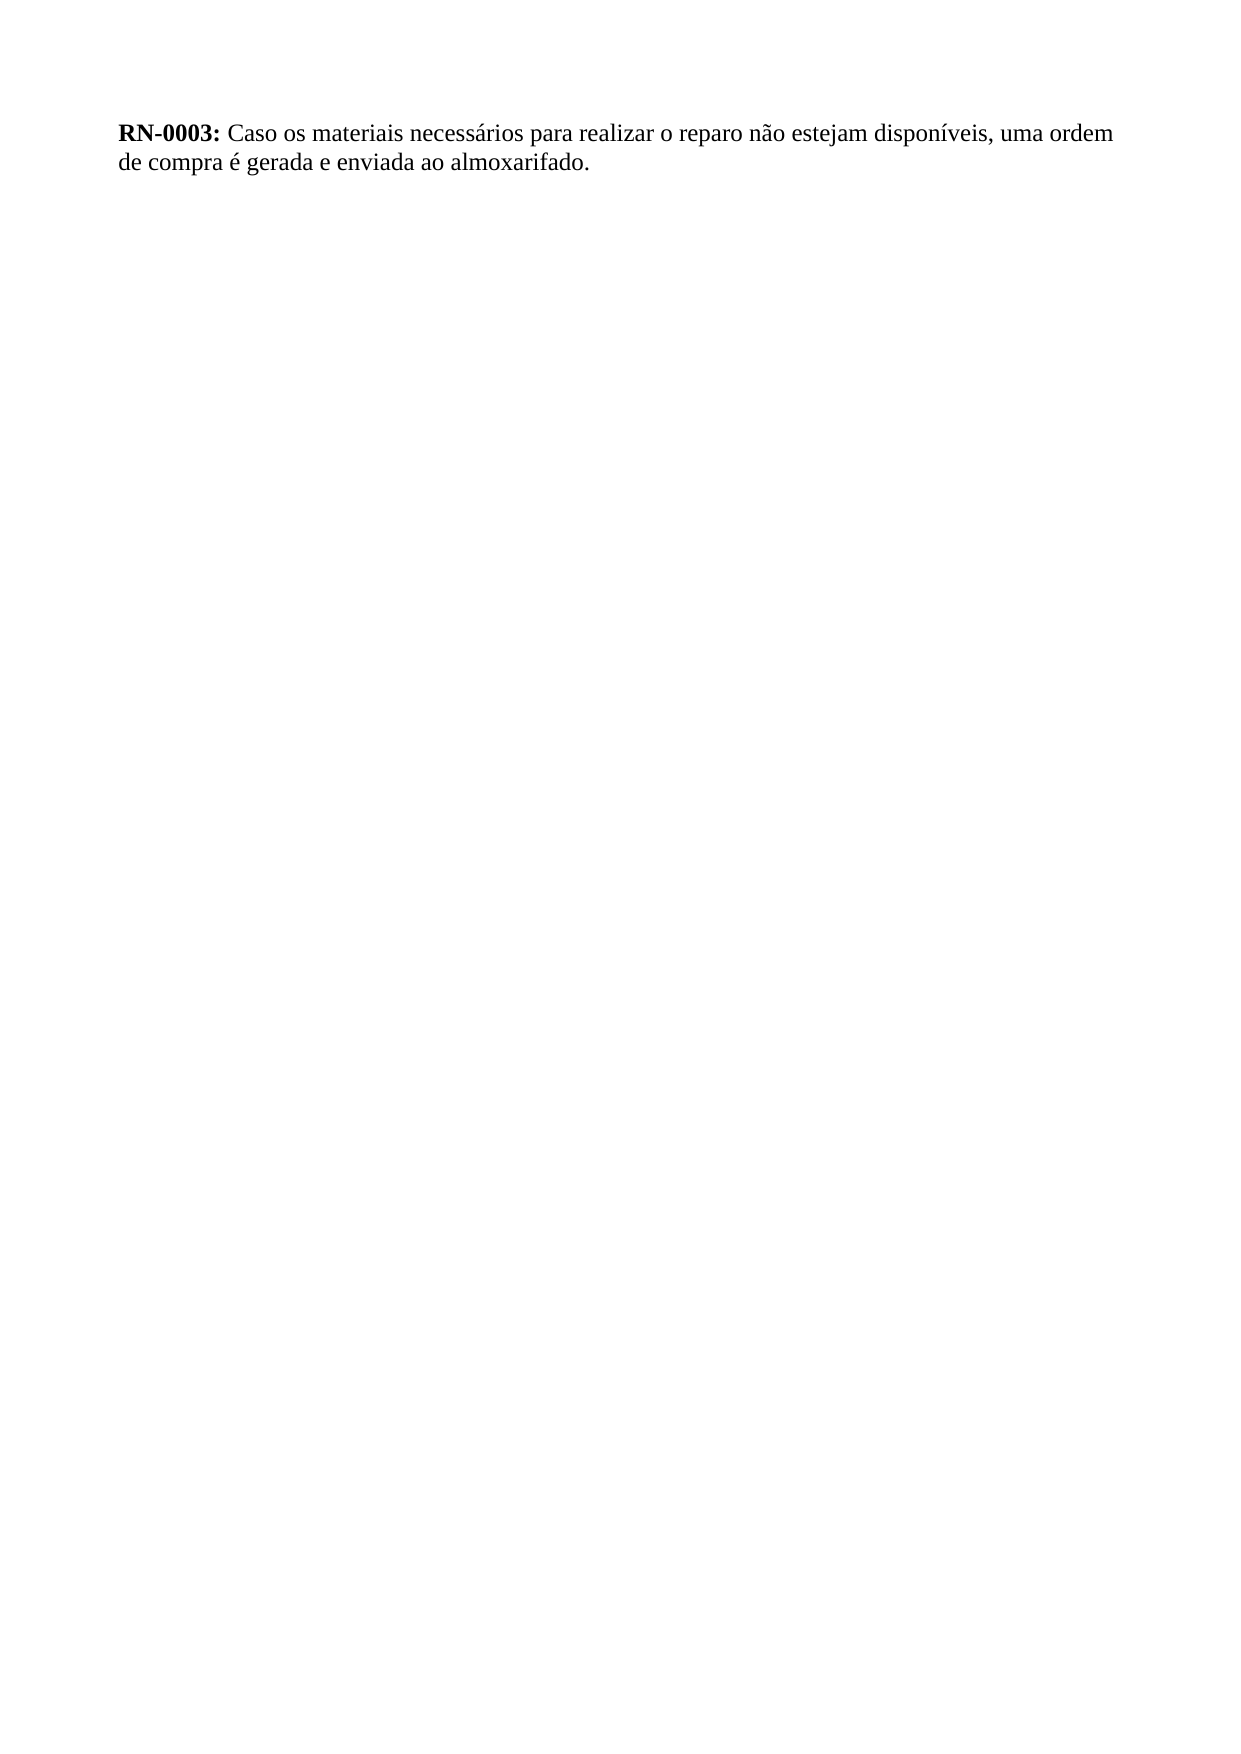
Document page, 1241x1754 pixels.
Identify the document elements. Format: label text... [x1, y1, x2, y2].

text RN-0003: Caso os materiais necessários para realizar o reparo não estejam disponíveis, uma ordem de compra é gerada e enviada ao almoxarifado. [118, 118, 1122, 176]
